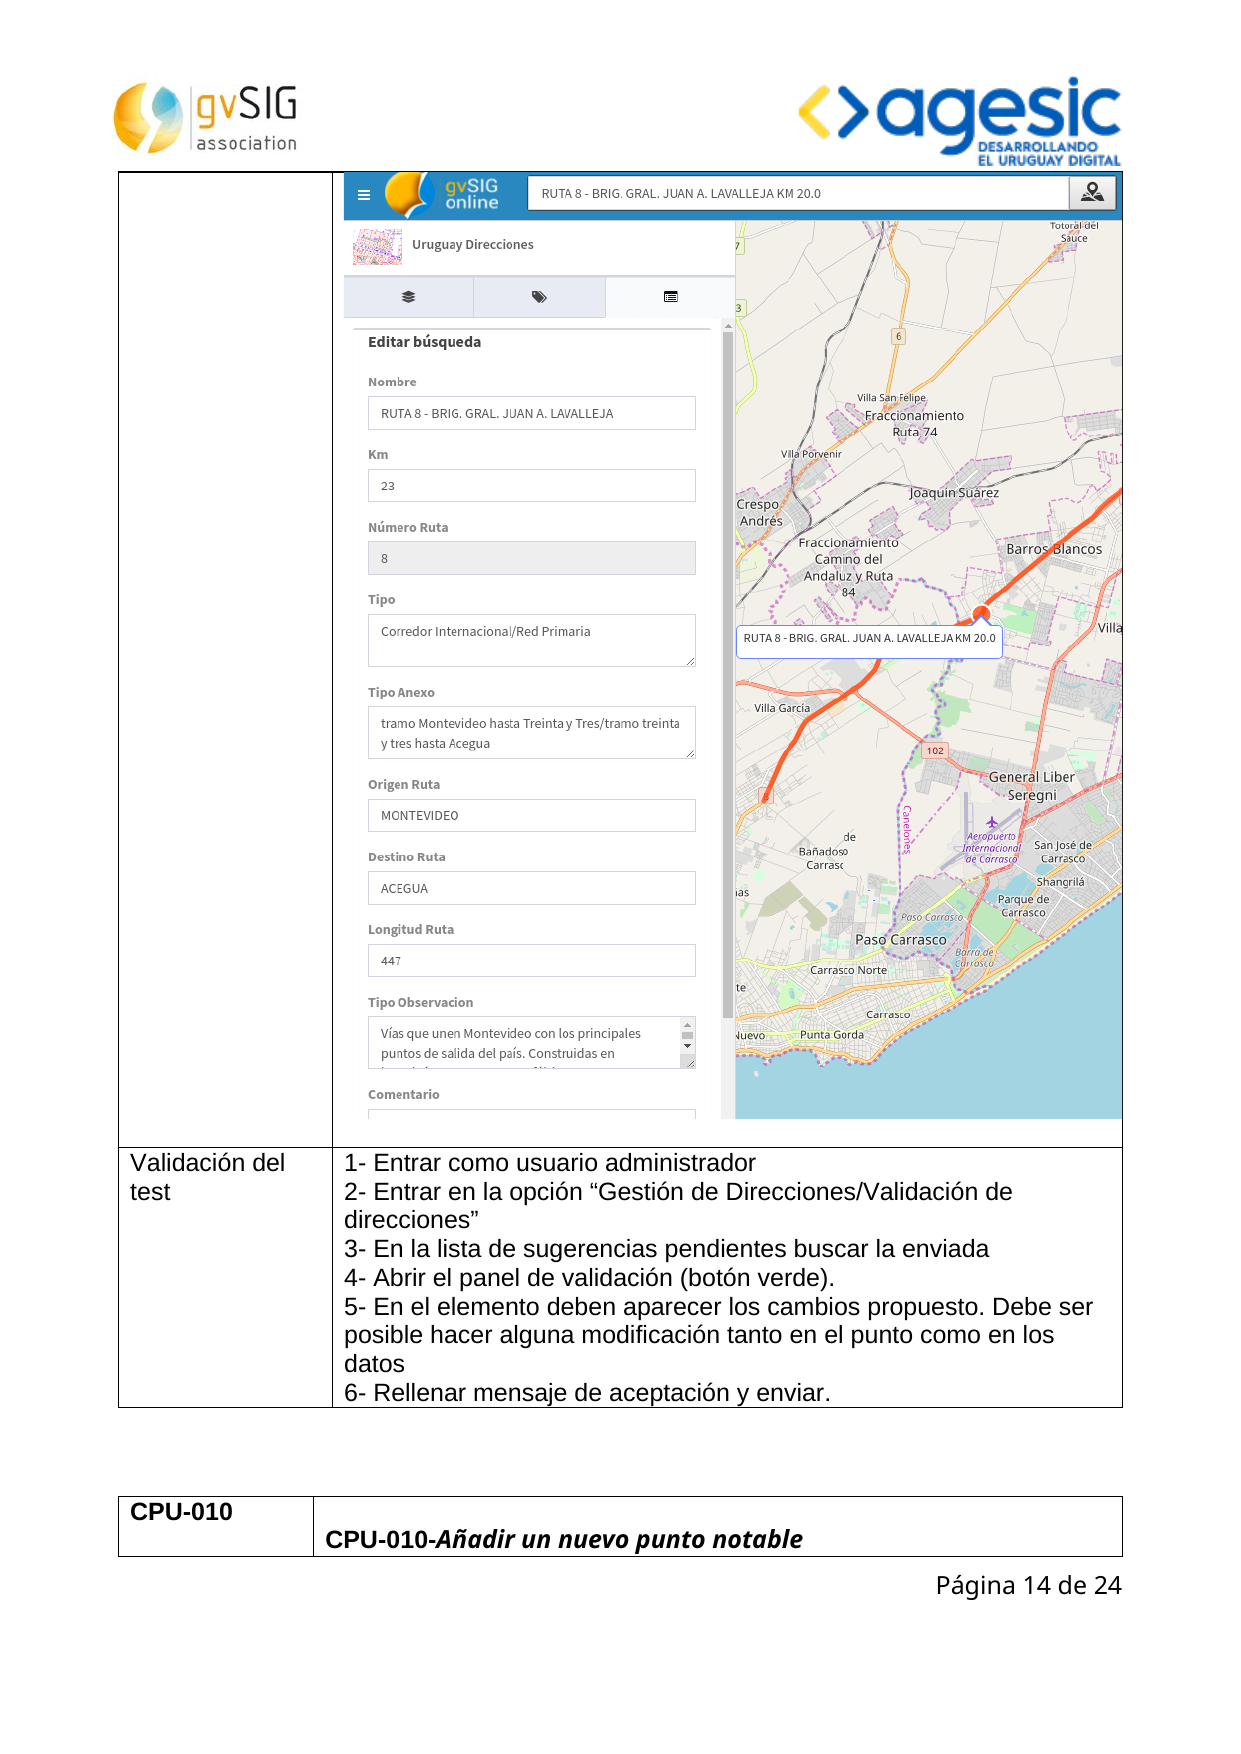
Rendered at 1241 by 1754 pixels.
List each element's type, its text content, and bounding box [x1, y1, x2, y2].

table_cell 1- Entrar como usuario administrador 2- Entrar en la opción “Gestión de Direcciones/Validación de direcciones” 3- En la lista de sugerencias pendientes buscar la enviada 4- Abrir el panel de validación (botón verde). 5- En el elemento deben aparecer los cambios propuesto. Debe ser posible hacer alguna modificación tanto en el punto como en los datos 6- Rellenar mensaje de aceptación y enviar. [333, 1148, 1122, 1407]
picture [97, 69, 312, 167]
table_cell [119, 173, 332, 1147]
table_header CPU-010 [119, 1497, 313, 1556]
table_header CPU-010-Añadir un nuevo punto notable [314, 1497, 1122, 1556]
table_cell Validación del test [119, 1148, 332, 1407]
picture [343, 172, 1123, 1119]
table_cell [333, 173, 1122, 1147]
picture [798, 76, 1122, 166]
